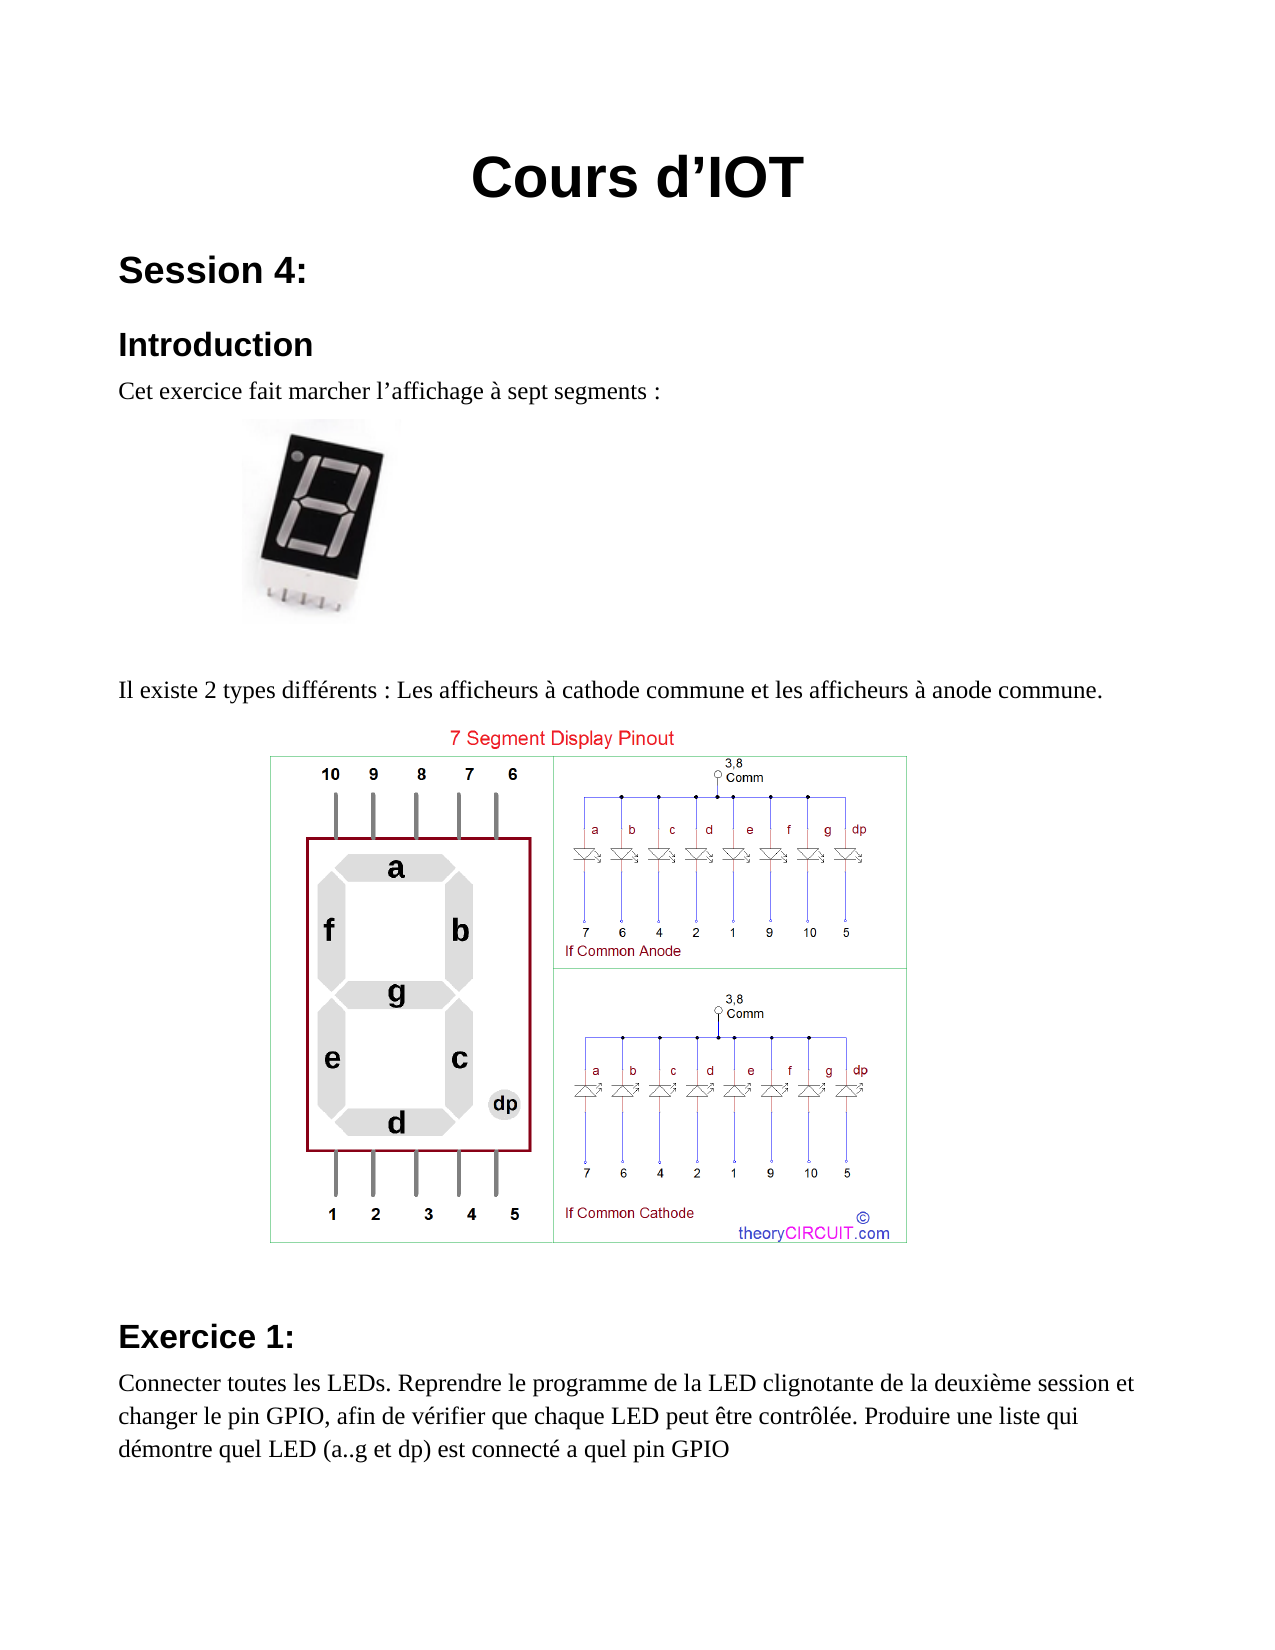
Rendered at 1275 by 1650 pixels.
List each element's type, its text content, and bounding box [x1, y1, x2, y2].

picture [267, 723, 908, 1245]
title Cours d’IOT [118, 143, 1157, 210]
subtitle Introduction [118, 325, 1157, 363]
picture [241, 419, 402, 624]
subtitle Exercice 1: [118, 1317, 1157, 1356]
text Connecter toutes les LEDs. Reprendre le programme de la LED clignotante de la deuxième session et changer le pin GPIO, afin de vérifier que chaque LED peut être contrôlée. Produire une liste qui démontre quel LED (a..g et dp) est connecté a quel pin GPIO [118, 1368, 1157, 1463]
text Il existe 2 types différents : Les afficheurs à cathode commune et les afficheurs à anode commune. [118, 676, 1157, 704]
subtitle Session 4: [118, 248, 1157, 291]
text Cet exercice fait marcher l’affichage à sept segments : [118, 376, 1157, 404]
